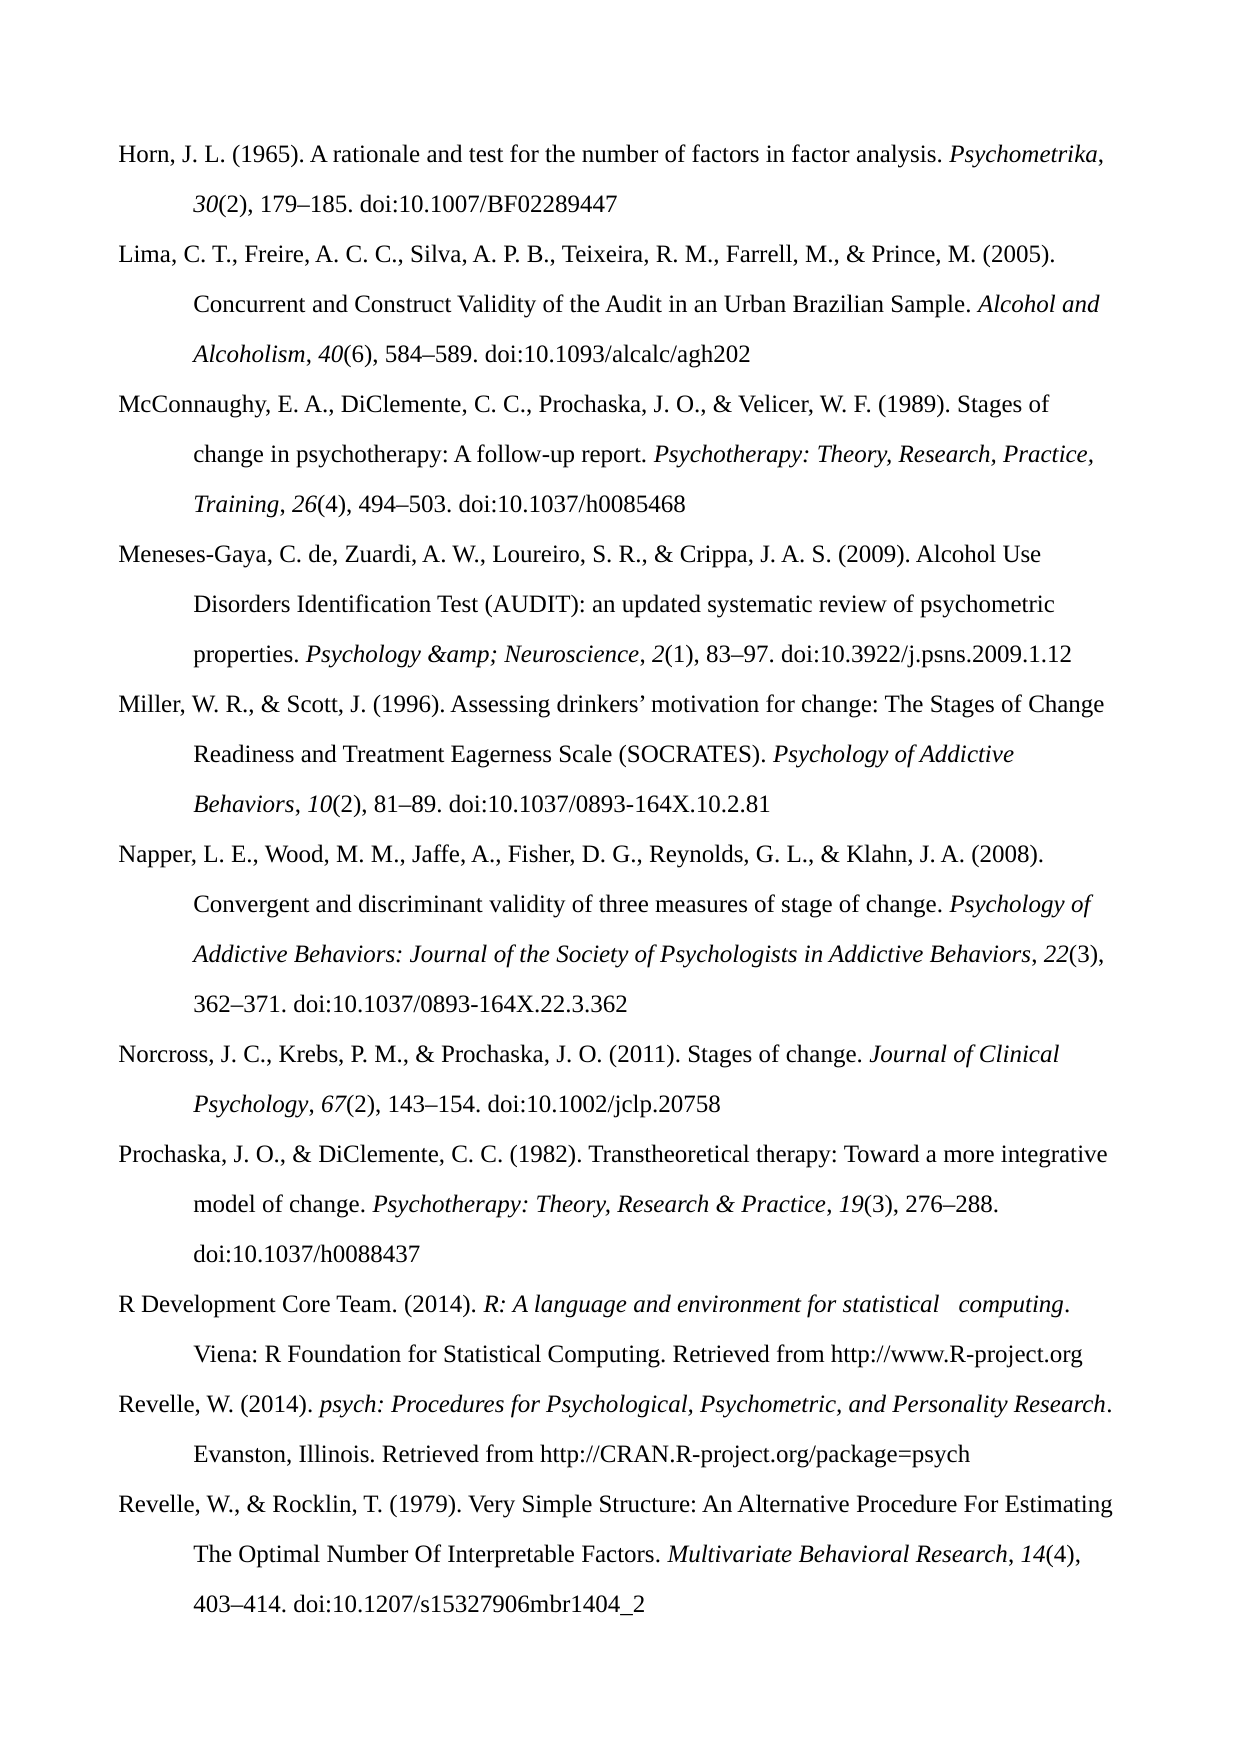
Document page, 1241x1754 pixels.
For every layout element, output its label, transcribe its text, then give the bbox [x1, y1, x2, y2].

text R Development Core Team. (2014). R: A language and environment for statistical computing. Viena: R Foundation for Statistical Computing. Retrieved from http://www.R-project.org [118, 1268, 1122, 1368]
text Napper, L. E., Wood, M. M., Jaffe, A., Fisher, D. G., Reynolds, G. L., & Klahn, J. A. (2008). Convergent and discriminant validity of three measures of stage of change. Psychology of Addictive Behaviors: Journal of the Society of Psychologists in Addictive Behaviors, 22(3), 362–371. doi:10.1037/0893-164X.22.3.362 [118, 818, 1122, 1018]
text Revelle, W., & Rocklin, T. (1979). Very Simple Structure: An Alternative Procedure For Estimating The Optimal Number Of Interpretable Factors. Multivariate Behavioral Research, 14(4), 403–414. doi:10.1207/s15327906mbr1404_2 [118, 1468, 1122, 1618]
text Prochaska, J. O., & DiClemente, C. C. (1982). Transtheoretical therapy: Toward a more integrative model of change. Psychotherapy: Theory, Research & Practice, 19(3), 276–288. doi:10.1037/h0088437 [118, 1118, 1122, 1268]
text Norcross, J. C., Krebs, P. M., & Prochaska, J. O. (2011). Stages of change. Journal of Clinical Psychology, 67(2), 143–154. doi:10.1002/jclp.20758 [118, 1018, 1122, 1118]
text Lima, C. T., Freire, A. C. C., Silva, A. P. B., Teixeira, R. M., Farrell, M., & Prince, M. (2005). Concurrent and Construct Validity of the Audit in an Urban Brazilian Sample. Alcohol and Alcoholism, 40(6), 584–589. doi:10.1093/alcalc/agh202 [118, 218, 1122, 368]
text Miller, W. R., & Scott, J. (1996). Assessing drinkers’ motivation for change: The Stages of Change Readiness and Treatment Eagerness Scale (SOCRATES). Psychology of Addictive Behaviors, 10(2), 81–89. doi:10.1037/0893-164X.10.2.81 [118, 668, 1122, 818]
text Revelle, W. (2014). psych: Procedures for Psychological, Psychometric, and Personality Research. Evanston, Illinois. Retrieved from http://CRAN.R-project.org/package=psych [118, 1368, 1122, 1468]
text Meneses-Gaya, C. de, Zuardi, A. W., Loureiro, S. R., & Crippa, J. A. S. (2009). Alcohol Use Disorders Identification Test (AUDIT): an updated systematic review of psychometric properties. Psychology &amp; Neuroscience, 2(1), 83–97. doi:10.3922/j.psns.2009.1.12 [118, 518, 1122, 668]
text Horn, J. L. (1965). A rationale and test for the number of factors in factor analysis. Psychometrika, 30(2), 179–185. doi:10.1007/BF02289447 [118, 118, 1122, 218]
text McConnaughy, E. A., DiClemente, C. C., Prochaska, J. O., & Velicer, W. F. (1989). Stages of change in psychotherapy: A follow-up report. Psychotherapy: Theory, Research, Practice, Training, 26(4), 494–503. doi:10.1037/h0085468 [118, 368, 1122, 518]
